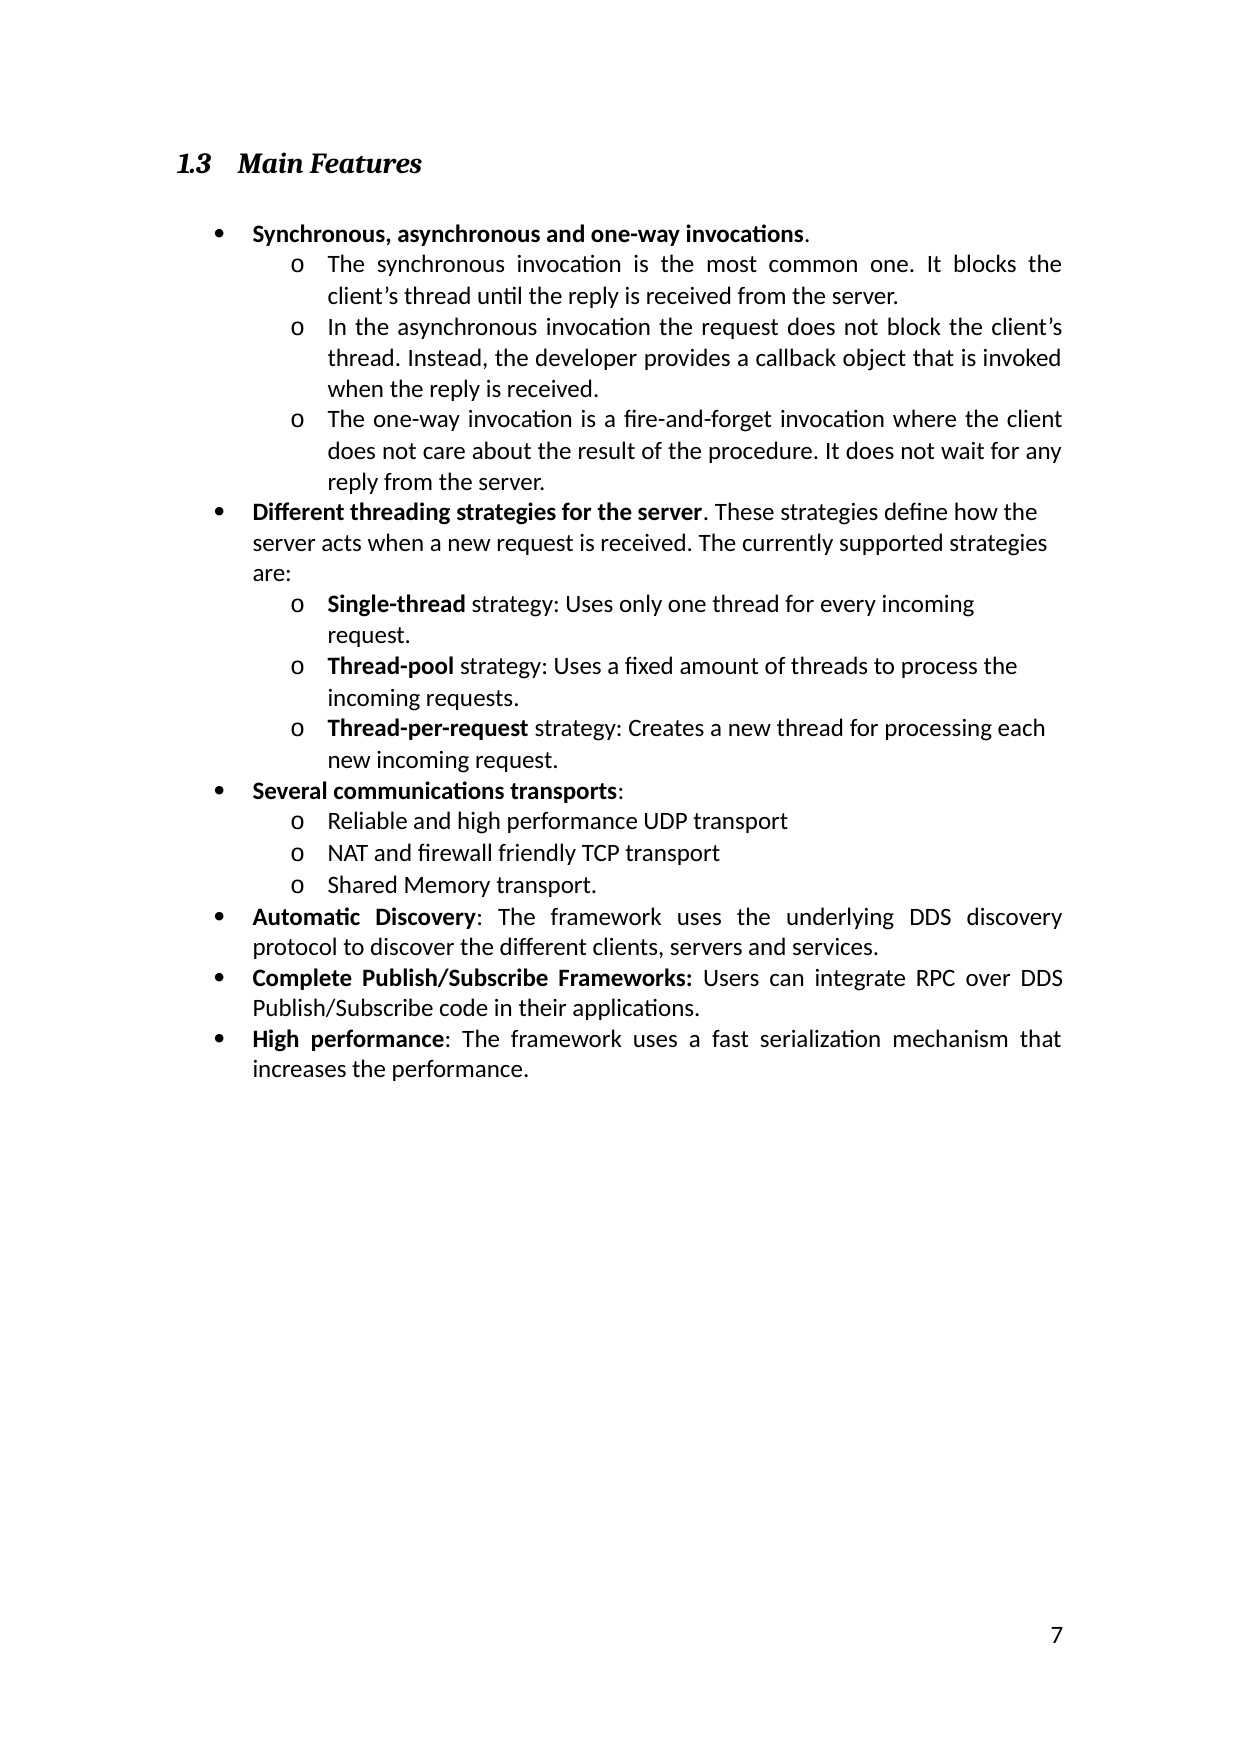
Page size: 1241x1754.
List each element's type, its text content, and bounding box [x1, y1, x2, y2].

list NAT and firewall friendly TCP transport [290, 837, 1063, 869]
list Synchronous, asynchronous and one-way invocations. [215, 218, 1063, 248]
list Automatic Discovery: The framework uses the underlying DDS discovery protocol to discover the different clients, servers and services. [215, 901, 1063, 962]
list Single-thread strategy: Uses only one thread for every incoming request. [290, 588, 1063, 650]
list Complete Publish/Subscribe Frameworks: Users can integrate RPC over DDS Publish/Subscribe code in their applications. [215, 962, 1063, 1023]
list Different threading strategies for the server. These strategies define how the server acts when a new request is received. The currently supported strategies are: [215, 496, 1063, 588]
list Reliable and high performance UDP transport [290, 805, 1063, 837]
list Thread-pool strategy: Uses a fixed amount of threads to process the incoming requests. [290, 650, 1063, 712]
list Several communications transports: [215, 775, 1063, 805]
list The one-way invocation is a fire-and-forget invocation where the client does not care about the result of the procedure. It does not wait for any reply from the server. [290, 403, 1063, 496]
list In the asynchronous invocation the request does not block the client’s thread. Instead, the developer provides a callback object that is invoked when the reply is received. [290, 311, 1063, 403]
list Shared Memory transport. [290, 869, 1063, 901]
subtitle Main Features [177, 148, 1063, 181]
list The synchronous invocation is the most common one. It blocks the client’s thread until the reply is received from the server. [290, 248, 1063, 311]
list High performance: The framework uses a fast serialization mechanism that increases the performance. [215, 1023, 1063, 1084]
list Thread-per-request strategy: Creates a new thread for processing each new incoming request. [290, 712, 1063, 775]
